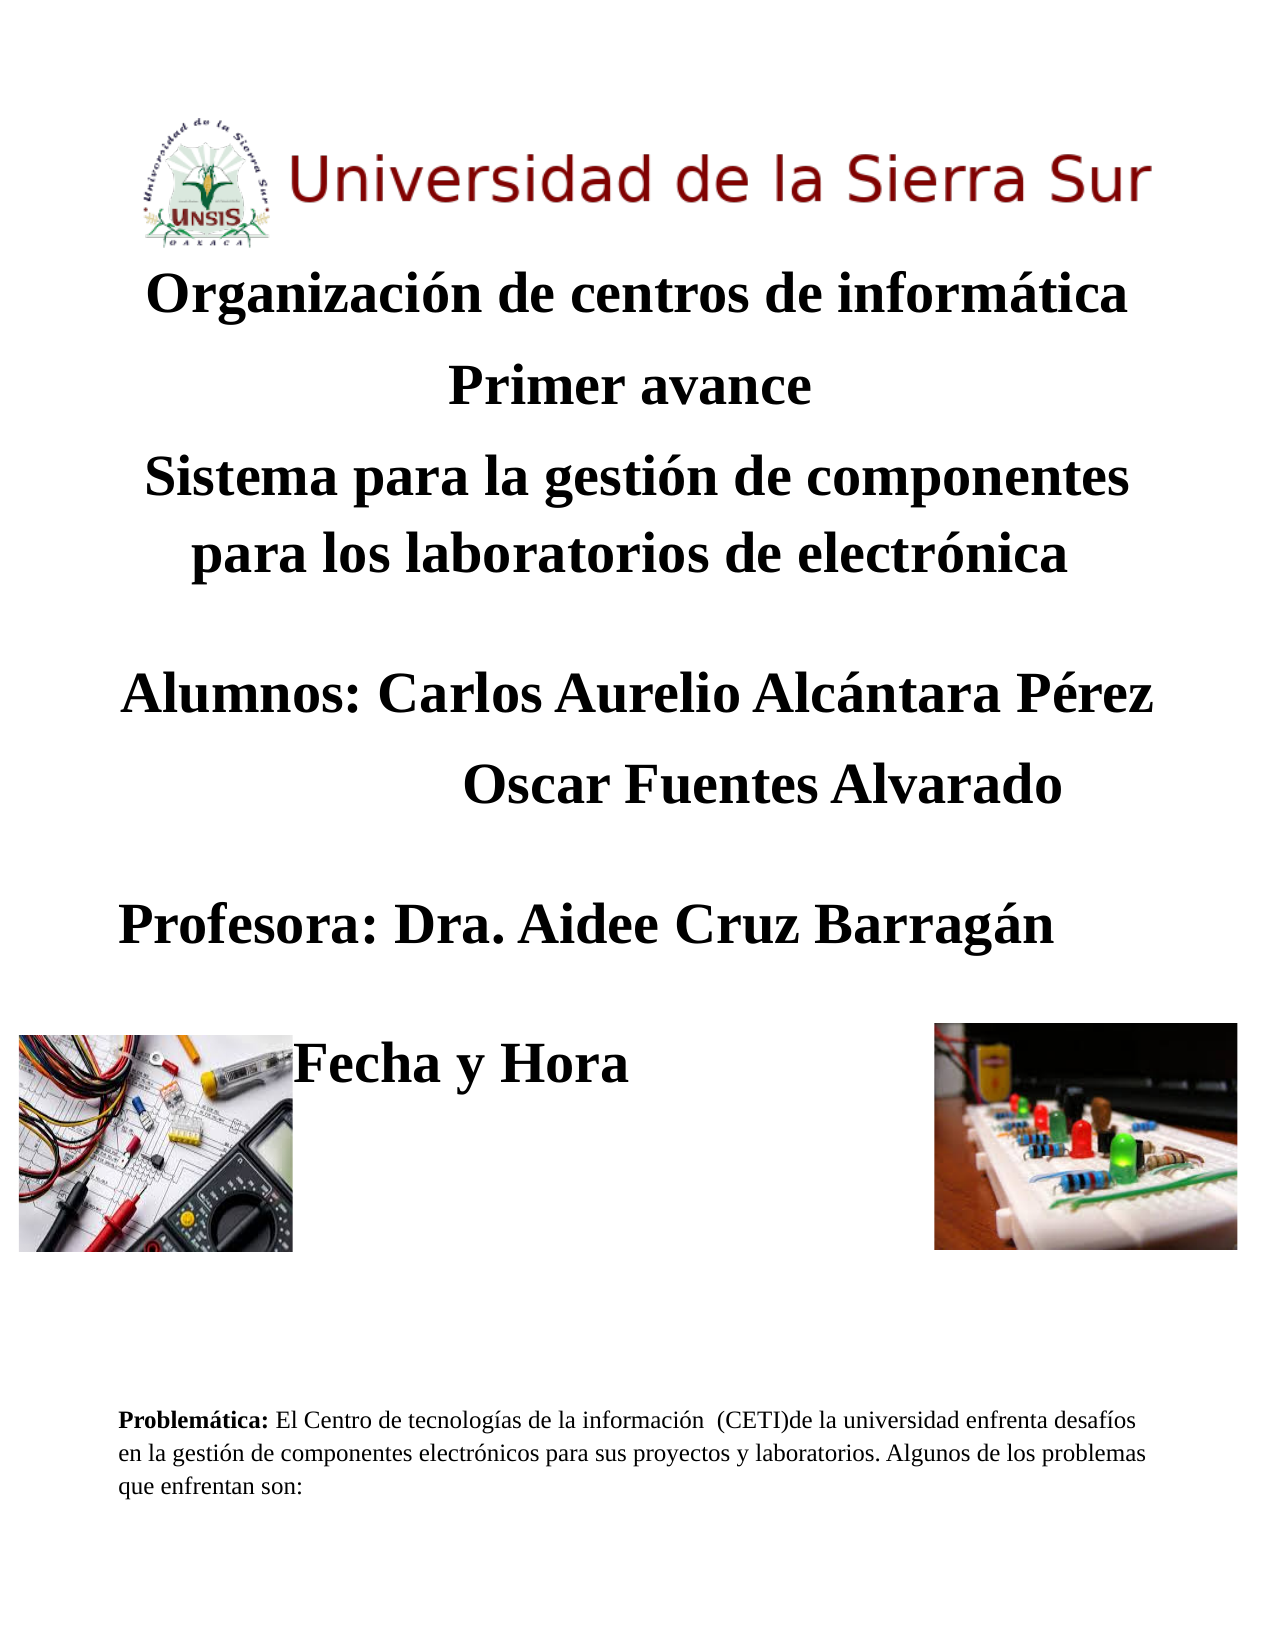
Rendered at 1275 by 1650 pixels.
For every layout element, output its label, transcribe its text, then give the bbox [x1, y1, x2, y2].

text Problemática: El Centro de tecnologías de la información (CETI)de la universidad enfrenta desafíos en la gestión de componentes electrónicos para sus proyectos y laboratorios. Algunos de los problemas que enfrentan son: [118, 1405, 1157, 1500]
text Sistema para la gestión de componentes para los laboratorios de electrónica [118, 441, 1157, 585]
text Profesora: Dra. Aidee Cruz Barragán [118, 888, 1157, 956]
picture [934, 1023, 1238, 1250]
text Fecha y Hora [118, 1028, 934, 1095]
text Primer avance [118, 349, 1157, 417]
picture [118, 118, 1157, 248]
text Oscar Fuentes Alvarado [118, 749, 1157, 816]
text Organización de centros de informática [118, 248, 1157, 325]
picture [18, 1035, 293, 1252]
text Alumnos: Carlos Aurelio Alcántara Pérez [118, 658, 1157, 725]
